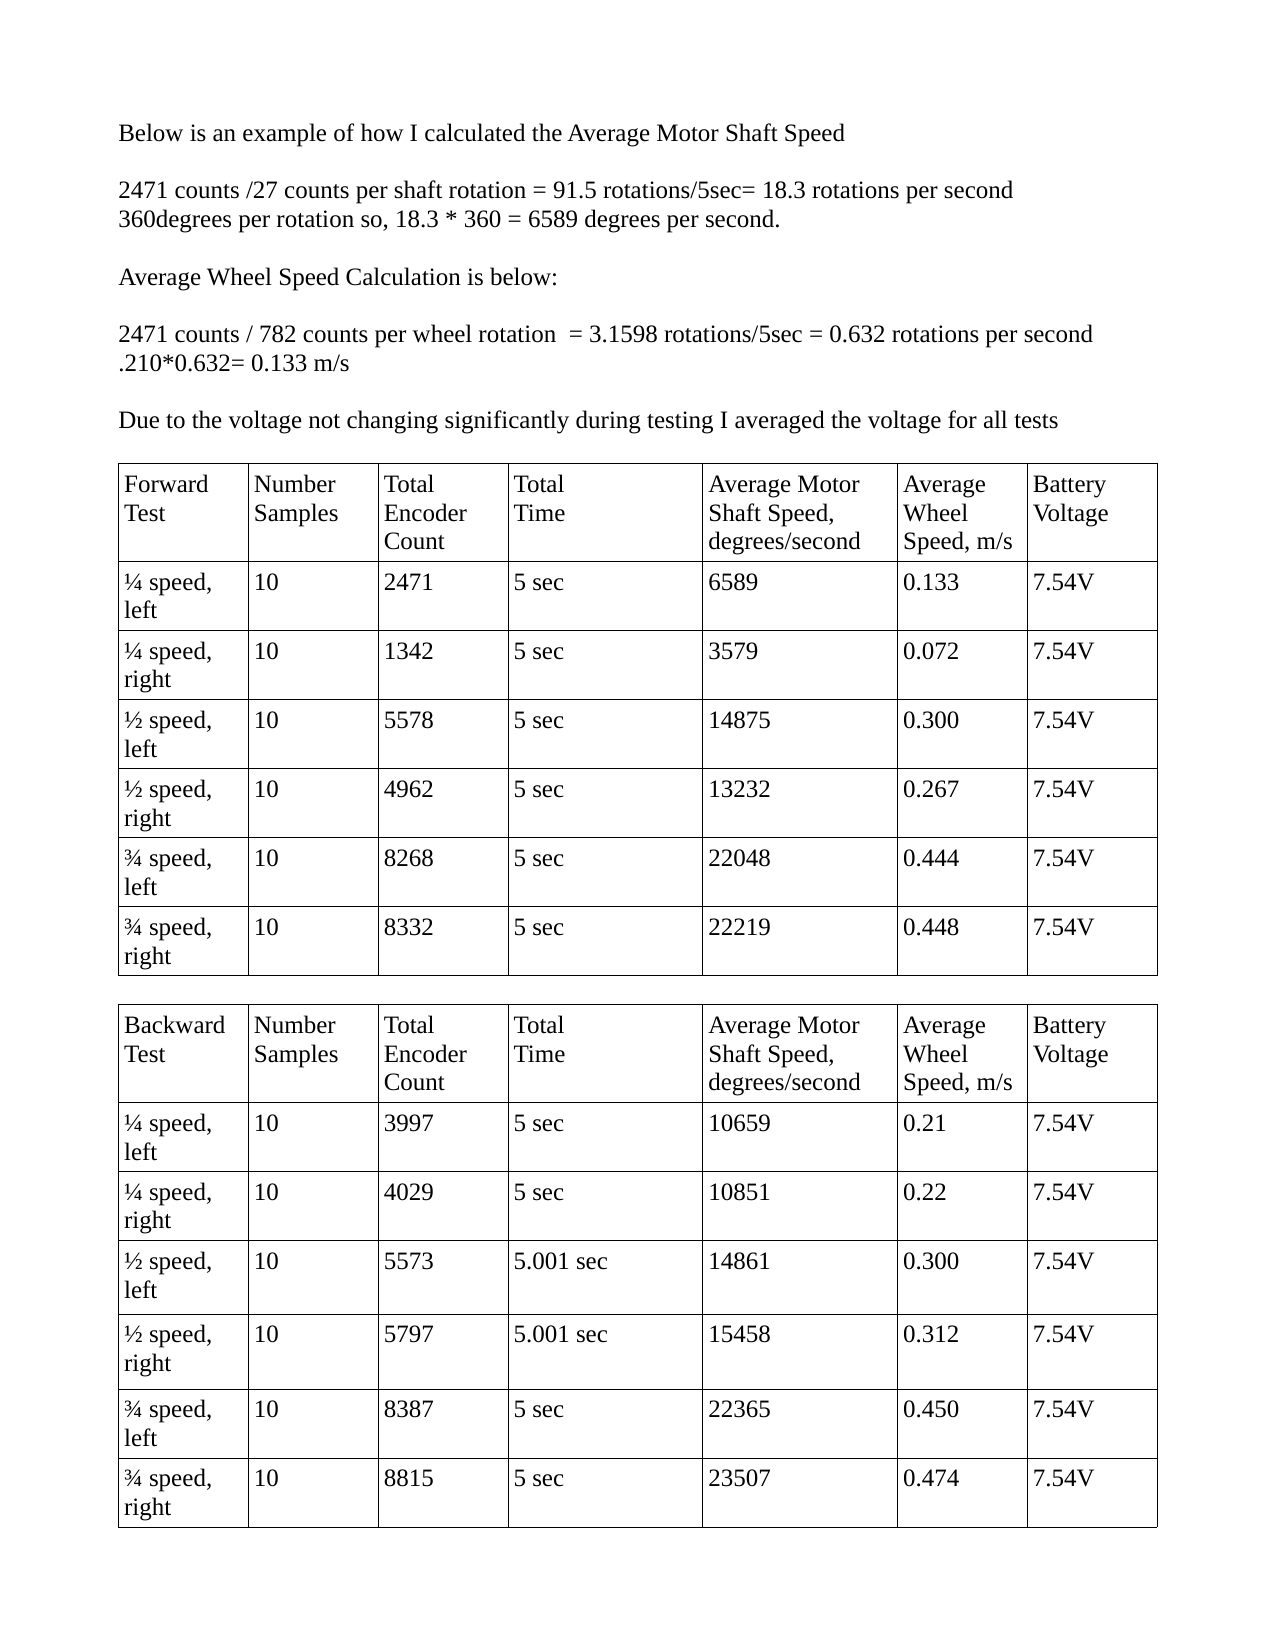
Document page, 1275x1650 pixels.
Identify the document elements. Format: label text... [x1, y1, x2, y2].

table_cell 0.448 [898, 907, 1027, 975]
table_cell 7.54V [1028, 700, 1157, 768]
table_cell 0.300 [898, 1241, 1027, 1313]
table_cell 5 sec [509, 1172, 702, 1240]
table_cell 5797 [379, 1315, 508, 1388]
table_cell 7.54V [1028, 1459, 1157, 1527]
table_cell 0.22 [898, 1172, 1027, 1240]
table_cell ½ speed, right [119, 1315, 248, 1388]
table_cell 14875 [703, 700, 897, 768]
table_cell 6589 [703, 562, 897, 630]
table_cell 10 [249, 838, 378, 906]
table_cell 10 [249, 1390, 378, 1458]
table_cell 5578 [379, 700, 508, 768]
text .210*0.632= 0.133 m/s [118, 348, 1157, 377]
table_cell 10851 [703, 1172, 897, 1240]
table_cell 7.54V [1028, 1315, 1157, 1388]
table_cell 14861 [703, 1241, 897, 1313]
table_header Forward Test [119, 464, 248, 561]
table_header Battery Voltage [1028, 464, 1157, 561]
table_cell ¾ speed, right [119, 1459, 248, 1527]
text Below is an example of how I calculated the Average Motor Shaft Speed [118, 118, 1157, 147]
table_header Backward Test [119, 1005, 248, 1102]
table_cell 5 sec [509, 700, 702, 768]
table_cell 10 [249, 1459, 378, 1527]
table_cell 10 [249, 907, 378, 975]
table_cell 8387 [379, 1390, 508, 1458]
table_cell 3579 [703, 631, 897, 699]
table_cell ½ speed, right [119, 769, 248, 837]
table_cell 0.300 [898, 700, 1027, 768]
table_cell 10659 [703, 1103, 897, 1171]
table_header Battery Voltage [1028, 1005, 1157, 1102]
table_cell ½ speed, left [119, 700, 248, 768]
table_cell ¾ speed, left [119, 838, 248, 906]
table_cell 15458 [703, 1315, 897, 1388]
table_cell 10 [249, 1241, 378, 1313]
table_cell 5 sec [509, 1459, 702, 1527]
table_cell 0.133 [898, 562, 1027, 630]
table_cell 10 [249, 1315, 378, 1388]
table_header Total Encoder Count [379, 1005, 508, 1102]
table_cell 22048 [703, 838, 897, 906]
table_cell 8332 [379, 907, 508, 975]
table_cell 0.450 [898, 1390, 1027, 1458]
table_cell 4029 [379, 1172, 508, 1240]
table_header Average Wheel Speed, m/s [898, 1005, 1027, 1102]
table_cell ¼ speed, right [119, 1172, 248, 1240]
table_cell 1342 [379, 631, 508, 699]
table_cell 5 sec [509, 1103, 702, 1171]
table_cell 13232 [703, 769, 897, 837]
table_header Number Samples [249, 1005, 378, 1102]
table_header Total Time [509, 464, 702, 561]
text Due to the voltage not changing significantly during testing I averaged the voltage for all tests [118, 406, 1157, 434]
table_cell 5.001 sec [509, 1241, 702, 1313]
table_cell 0.474 [898, 1459, 1027, 1527]
table_cell ¾ speed, left [119, 1390, 248, 1458]
table_cell ¼ speed, left [119, 562, 248, 630]
table_header Total Encoder Count [379, 464, 508, 561]
table_cell 10 [249, 1103, 378, 1171]
text 2471 counts / 782 counts per wheel rotation = 3.1598 rotations/5sec = 0.632 rotations per second [118, 319, 1157, 348]
table_header Number Samples [249, 464, 378, 561]
table_cell 7.54V [1028, 838, 1157, 906]
table_cell 22219 [703, 907, 897, 975]
table_cell 7.54V [1028, 1172, 1157, 1240]
table_cell 5573 [379, 1241, 508, 1313]
table_cell ¼ speed, right [119, 631, 248, 699]
table_cell 8268 [379, 838, 508, 906]
table_cell 10 [249, 700, 378, 768]
table_header Average Wheel Speed, m/s [898, 464, 1027, 561]
table_cell 10 [249, 1172, 378, 1240]
table_cell 4962 [379, 769, 508, 837]
table_cell 7.54V [1028, 1103, 1157, 1171]
table_cell 5 sec [509, 631, 702, 699]
table_cell 7.54V [1028, 769, 1157, 837]
table_cell 7.54V [1028, 562, 1157, 630]
table_cell 23507 [703, 1459, 897, 1527]
table_cell 0.21 [898, 1103, 1027, 1171]
table_cell 7.54V [1028, 631, 1157, 699]
table_cell 8815 [379, 1459, 508, 1527]
table_cell 0.072 [898, 631, 1027, 699]
table_cell 2471 [379, 562, 508, 630]
table_cell 10 [249, 769, 378, 837]
table_header Average Motor Shaft Speed, degrees/second [703, 1005, 897, 1102]
table_cell 5.001 sec [509, 1315, 702, 1388]
table_cell ¾ speed, right [119, 907, 248, 975]
table_cell 22365 [703, 1390, 897, 1458]
table_header Average Motor Shaft Speed, degrees/second [703, 464, 897, 561]
table_cell ½ speed, left [119, 1241, 248, 1313]
table_cell 10 [249, 562, 378, 630]
table_cell 5 sec [509, 838, 702, 906]
table_cell 0.312 [898, 1315, 1027, 1388]
text Average Wheel Speed Calculation is below: [118, 262, 1157, 291]
table_cell 5 sec [509, 1390, 702, 1458]
text 360degrees per rotation so, 18.3 * 360 = 6589 degrees per second. [118, 204, 1157, 233]
table_cell 7.54V [1028, 1390, 1157, 1458]
table_cell 0.444 [898, 838, 1027, 906]
table_cell ¼ speed, left [119, 1103, 248, 1171]
table_header Total Time [509, 1005, 702, 1102]
table_cell 5 sec [509, 769, 702, 837]
table_cell 5 sec [509, 562, 702, 630]
text 2471 counts /27 counts per shaft rotation = 91.5 rotations/5sec= 18.3 rotations per second [118, 176, 1157, 204]
table_cell 3997 [379, 1103, 508, 1171]
table_cell 7.54V [1028, 907, 1157, 975]
table_cell 0.267 [898, 769, 1027, 837]
table_cell 10 [249, 631, 378, 699]
table_cell 7.54V [1028, 1241, 1157, 1313]
table_cell 5 sec [509, 907, 702, 975]
